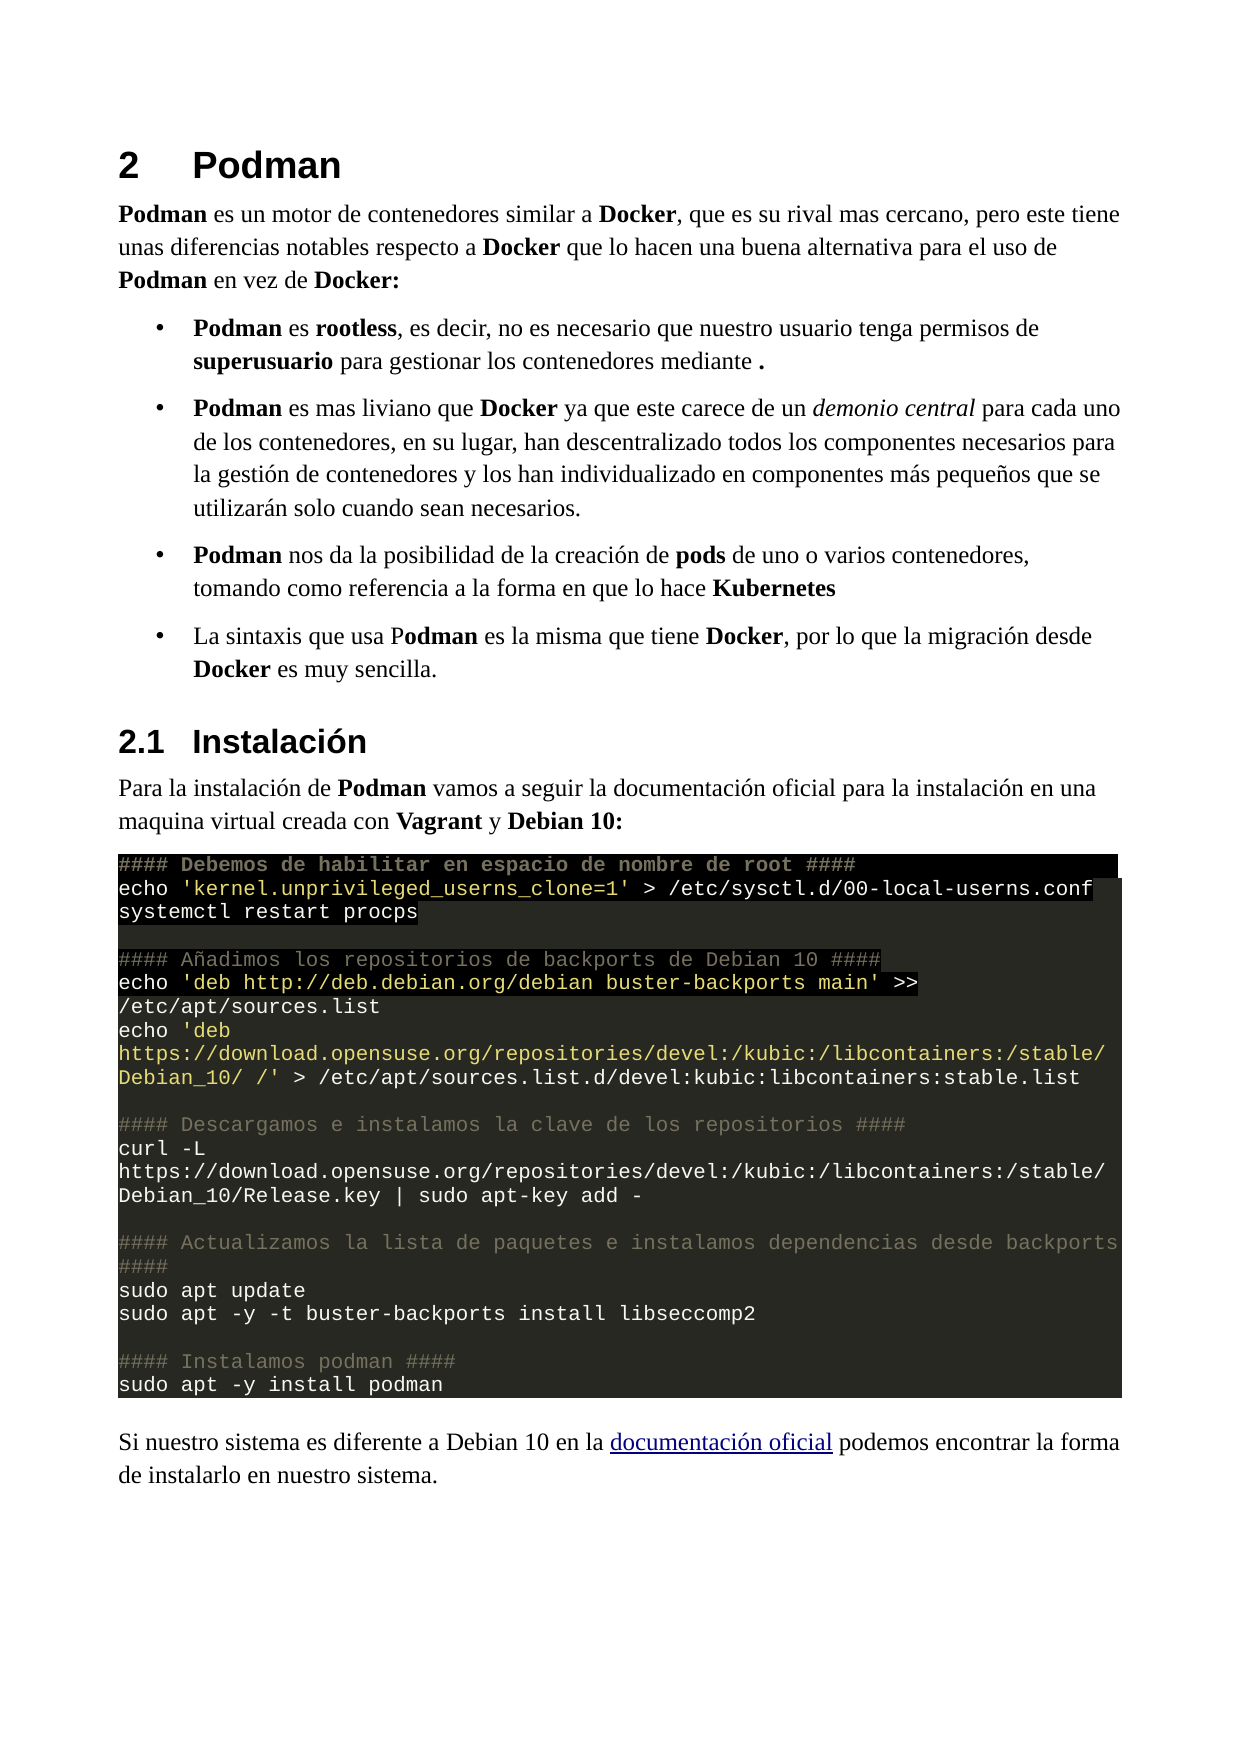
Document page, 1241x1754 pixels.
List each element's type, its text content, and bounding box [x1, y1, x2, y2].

list Podman es rootless, es decir, no es necesario que nuestro usuario tenga permisos de superusuario para gestionar los contenedores mediante . [156, 313, 1122, 375]
text sudo apt -y install podman [118, 1374, 1122, 1398]
subtitle 2.1 Instalación [118, 722, 1122, 761]
text Para la instalación de Podman vamos a seguir la documentación oficial para la instalación en una maquina virtual creada con Vagrant y Debian 10: [118, 773, 1122, 835]
subtitle Podman [118, 143, 1122, 187]
text #### Añadimos los repositorios de backports de Debian 10 #### [118, 949, 1122, 972]
text echo 'deb https://download.opensuse.org/repositories/devel:/kubic:/libcontainers:/stable/Debian_10/ /' > /etc/apt/sources.list.d/devel:kubic:libcontainers:stable.list [118, 1019, 1122, 1091]
text #### Debemos de habilitar en espacio de nombre de root #### [118, 854, 1122, 878]
text curl -L https://download.opensuse.org/repositories/devel:/kubic:/libcontainers:/stable/Debian_10/Release.key | sudo apt-key add - [118, 1138, 1122, 1209]
text Si nuestro sistema es diferente a Debian 10 en la documentación oficial podemos encontrar la forma de instalarlo en nuestro sistema. [118, 1427, 1122, 1489]
text systemctl restart procps [118, 901, 1122, 925]
text sudo apt -y -t buster-backports install libseccomp2 [118, 1303, 1122, 1327]
text #### Descargamos e instalamos la clave de los repositorios #### [118, 1114, 1122, 1138]
text #### Actualizamos la lista de paquetes e instalamos dependencias desde backports #### [118, 1232, 1122, 1280]
list La sintaxis que usa Podman es la misma que tiene Docker, por lo que la migración desde Docker es muy sencilla. [156, 621, 1122, 683]
text #### Instalamos podman #### [118, 1351, 1122, 1374]
text echo 'kernel.unprivileged_userns_clone=1' > /etc/sysctl.d/00-local-userns.conf [118, 878, 1122, 901]
list Podman es mas liviano que Docker ya que este carece de un demonio central para cada uno de los contenedores, en su lugar, han descentralizado todos los componentes necesarios para la gestión de contenedores y los han individualizado en componentes más pequeños que se utilizarán solo cuando sean necesarios. [156, 393, 1122, 521]
text echo 'deb http://deb.debian.org/debian buster-backports main' >> /etc/apt/sources.list [118, 972, 1122, 1019]
list Podman nos da la posibilidad de la creación de pods de uno o varios contenedores, tomando como referencia a la forma en que lo hace Kubernetes [156, 540, 1122, 602]
text Podman es un motor de contenedores similar a Docker, que es su rival mas cercano, pero este tiene unas diferencias notables respecto a Docker que lo hacen una buena alternativa para el uso de Podman en vez de Docker: [118, 199, 1122, 294]
text sudo apt update [118, 1280, 1122, 1303]
